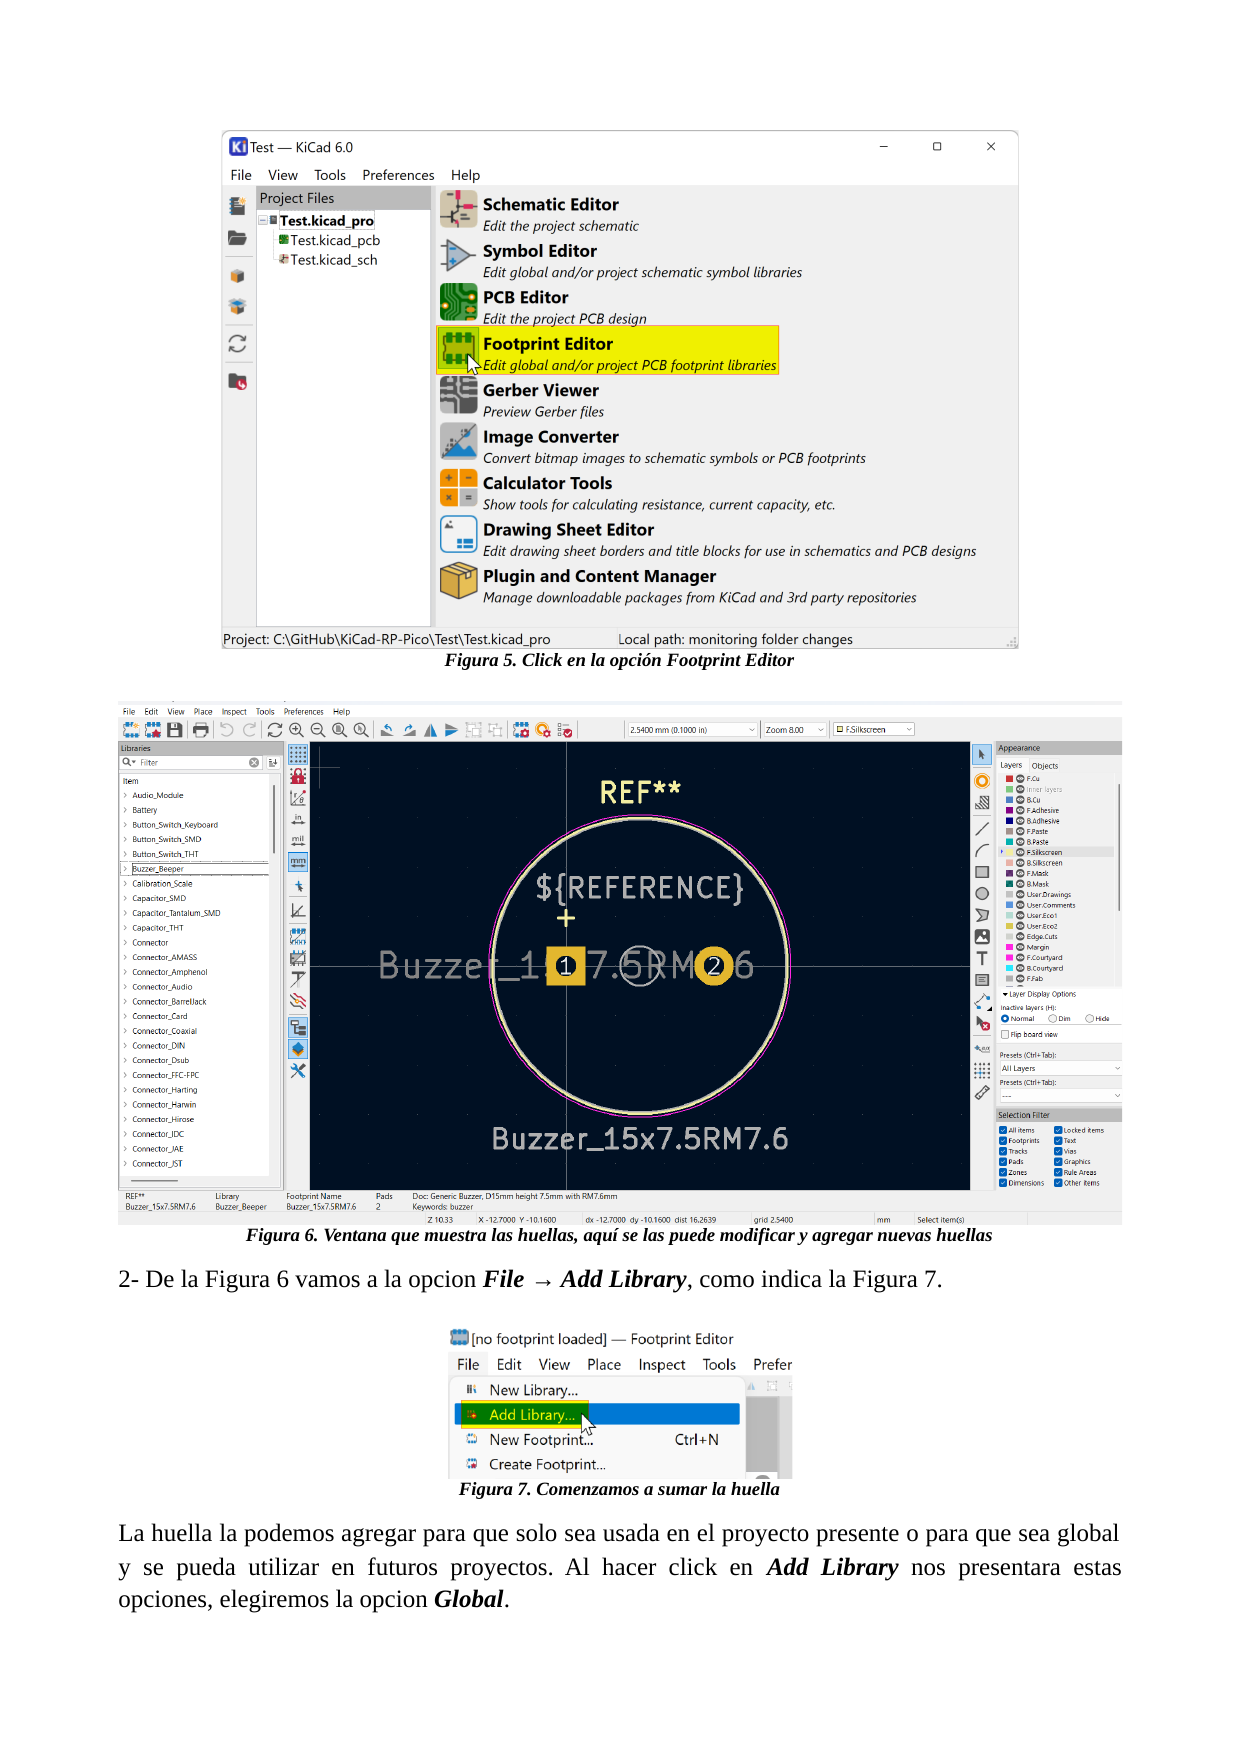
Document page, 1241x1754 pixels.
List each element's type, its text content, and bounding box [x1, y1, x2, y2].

text Figura 6. Ventana que muestra las huellas, aquí se las puede modificar y agregar nuevas huellas [118, 1225, 1122, 1246]
text 2- De la Figura 6 vamos a la opcion File → Add Library, como indica la Figura 7. [118, 1264, 1122, 1293]
picture [448, 1324, 793, 1479]
picture [221, 130, 1019, 649]
text Figura 5. Click en la opción Footprint Editor [222, 649, 1019, 670]
text La huella la podemos agregar para que solo sea usada en el proyecto presente o para que sea global y se pueda utilizar en futuros proyectos. Al hacer click en Add Library nos presentara estas opciones, elegiremos la opcion Global. [118, 1518, 1122, 1613]
text Figura 7. Comenzamos a sumar la huella [448, 1479, 792, 1500]
picture [118, 701, 1123, 1225]
